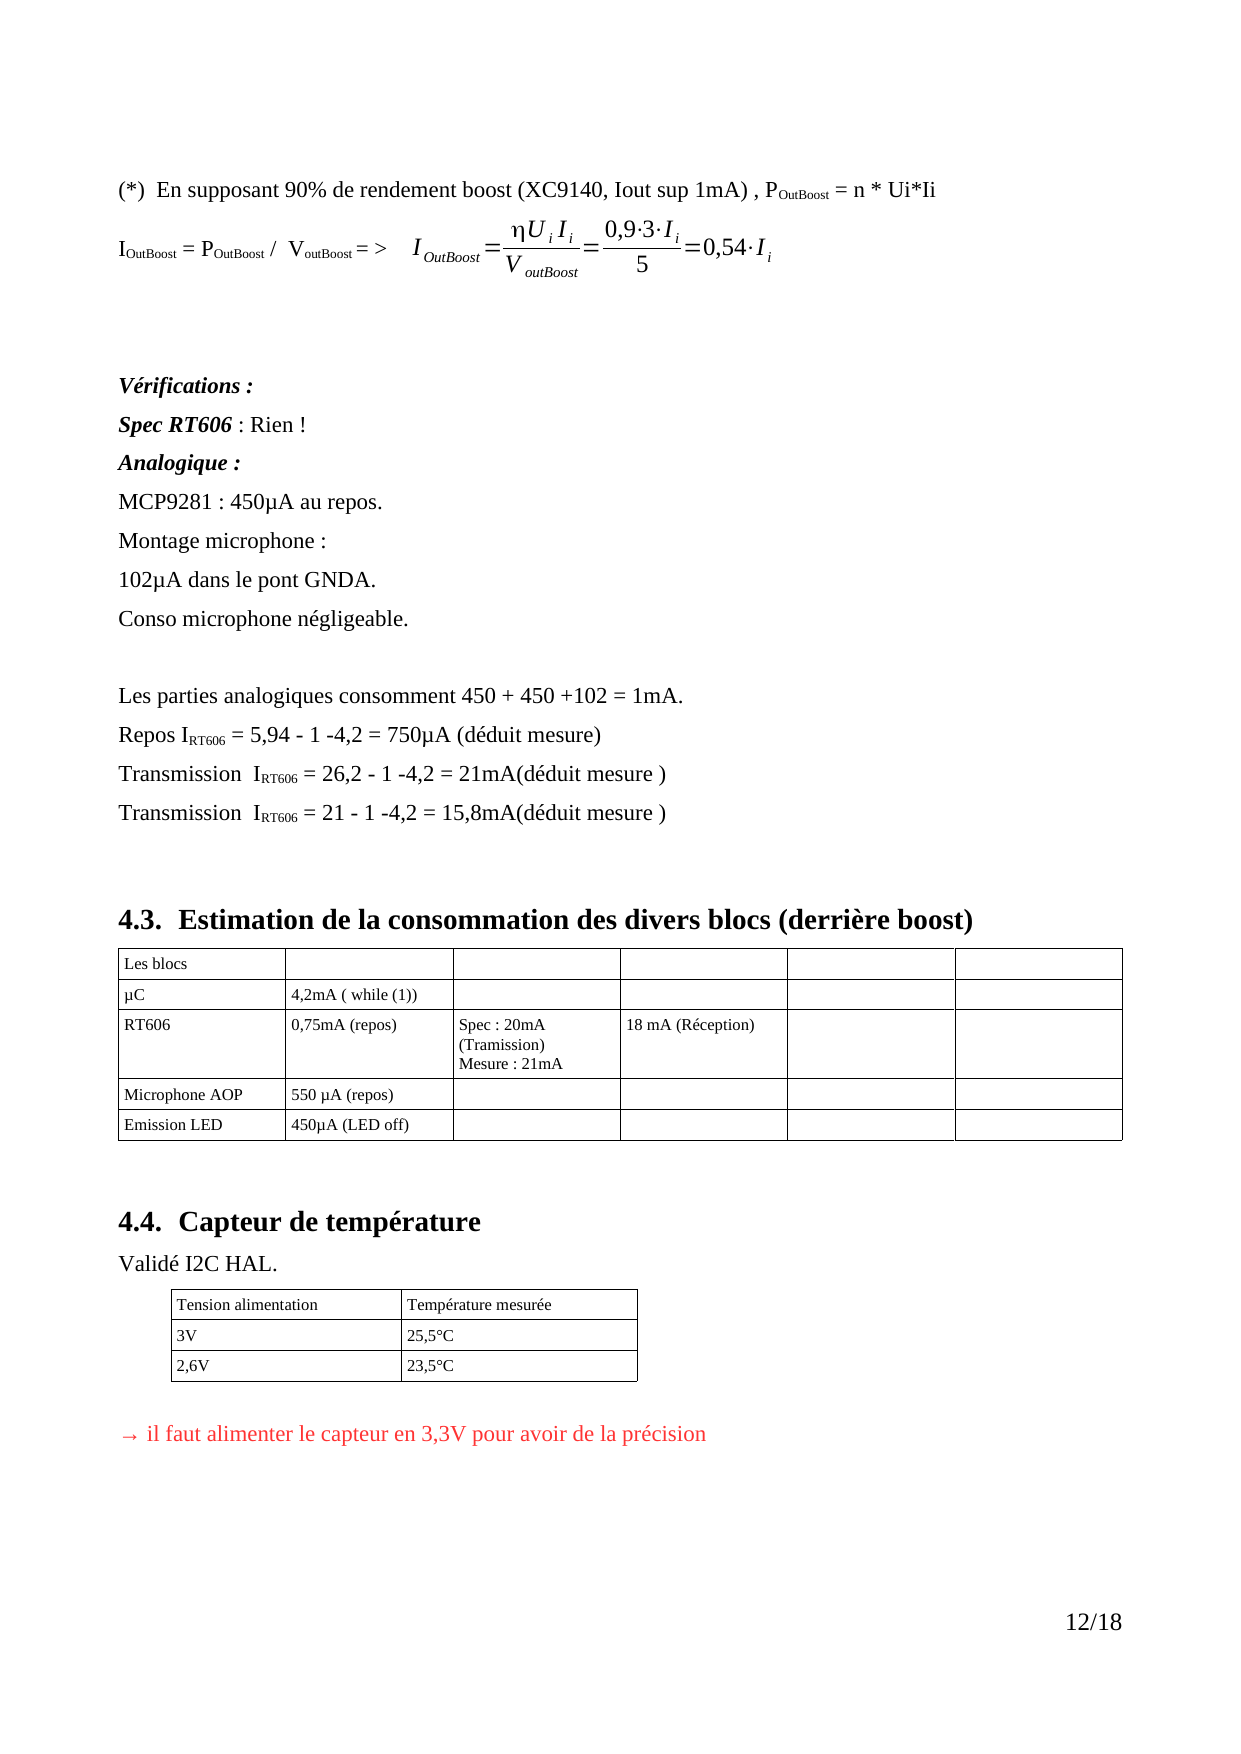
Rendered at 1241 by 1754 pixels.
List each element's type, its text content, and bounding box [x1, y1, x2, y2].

table_cell 25,5°C [402, 1320, 637, 1350]
text Montage microphone : [118, 527, 1122, 553]
table_cell 0,75mA (repos) [286, 1010, 453, 1078]
table_cell Emission LED [119, 1110, 285, 1140]
table_header Température mesurée [402, 1290, 637, 1319]
table_cell 550 µA (repos) [286, 1079, 453, 1109]
table_header [286, 949, 453, 979]
text Analogique : [118, 449, 1122, 476]
text MCP9281 : 450µA au repos. [118, 488, 1122, 515]
table_cell [621, 1079, 787, 1109]
table_cell 23,5°C [402, 1351, 637, 1381]
table_cell [621, 1110, 787, 1140]
table_cell 18 mA (Réception) [621, 1010, 787, 1078]
table_cell [956, 1079, 1122, 1109]
text Transmission IRT606 = 26,2 - 1 -4,2 = 21mA(déduit mesure ) [118, 760, 1122, 787]
table_cell [454, 980, 620, 1009]
table_cell RT606 [119, 1010, 285, 1078]
table_header [956, 949, 1122, 979]
table_cell [956, 1110, 1122, 1140]
text Conso microphone négligeable. [118, 605, 1122, 631]
table_header Les blocs [119, 949, 285, 979]
table_cell [788, 980, 954, 1009]
text IOutBoost = POutBoost / VoutBoost = > [118, 215, 1122, 282]
table_cell 2,6V [172, 1351, 401, 1381]
table_cell [788, 1079, 954, 1109]
text (*) En supposant 90% de rendement boost (XC9140, Iout sup 1mA) , POutBoost = n * Ui*Ii [118, 176, 1122, 203]
table_cell µC [119, 980, 285, 1009]
table_cell 3V [172, 1320, 401, 1350]
table_header [621, 949, 787, 979]
table_header [454, 949, 620, 979]
table_cell 450µA (LED off) [286, 1110, 453, 1140]
text 102µA dans le pont GNDA. [118, 566, 1122, 592]
text Transmission IRT606 = 21 - 1 -4,2 = 15,8mA(déduit mesure ) [118, 799, 1122, 826]
table_cell [454, 1110, 620, 1140]
table_header Tension alimentation [172, 1290, 401, 1319]
table_cell [956, 1010, 1122, 1078]
table_cell Microphone AOP [119, 1079, 285, 1109]
text Repos IRT606 = 5,94 - 1 -4,2 = 750µA (déduit mesure) [118, 721, 1122, 748]
text → il faut alimenter le capteur en 3,3V pour avoir de la précision [118, 1420, 1122, 1446]
table_cell [788, 1010, 954, 1078]
table_cell [454, 1079, 620, 1109]
subtitle Estimation de la consommation des divers blocs (derrière boost) [118, 902, 1122, 935]
text Vérifications : [118, 372, 1122, 398]
text Les parties analogiques consomment 450 + 450 +102 = 1mA. [118, 683, 1122, 709]
subtitle Capteur de température [118, 1204, 1122, 1237]
table_cell [788, 1110, 954, 1140]
text Spec RT606 : Rien ! [118, 411, 1122, 437]
table_cell [956, 980, 1122, 1009]
table_header [788, 949, 954, 979]
table_cell Spec : 20mA (Tramission) Mesure : 21mA [454, 1010, 620, 1078]
text Validé I2C HAL. [118, 1250, 1122, 1276]
table_cell 4,2mA ( while (1)) [286, 980, 453, 1009]
table_cell [621, 980, 787, 1009]
